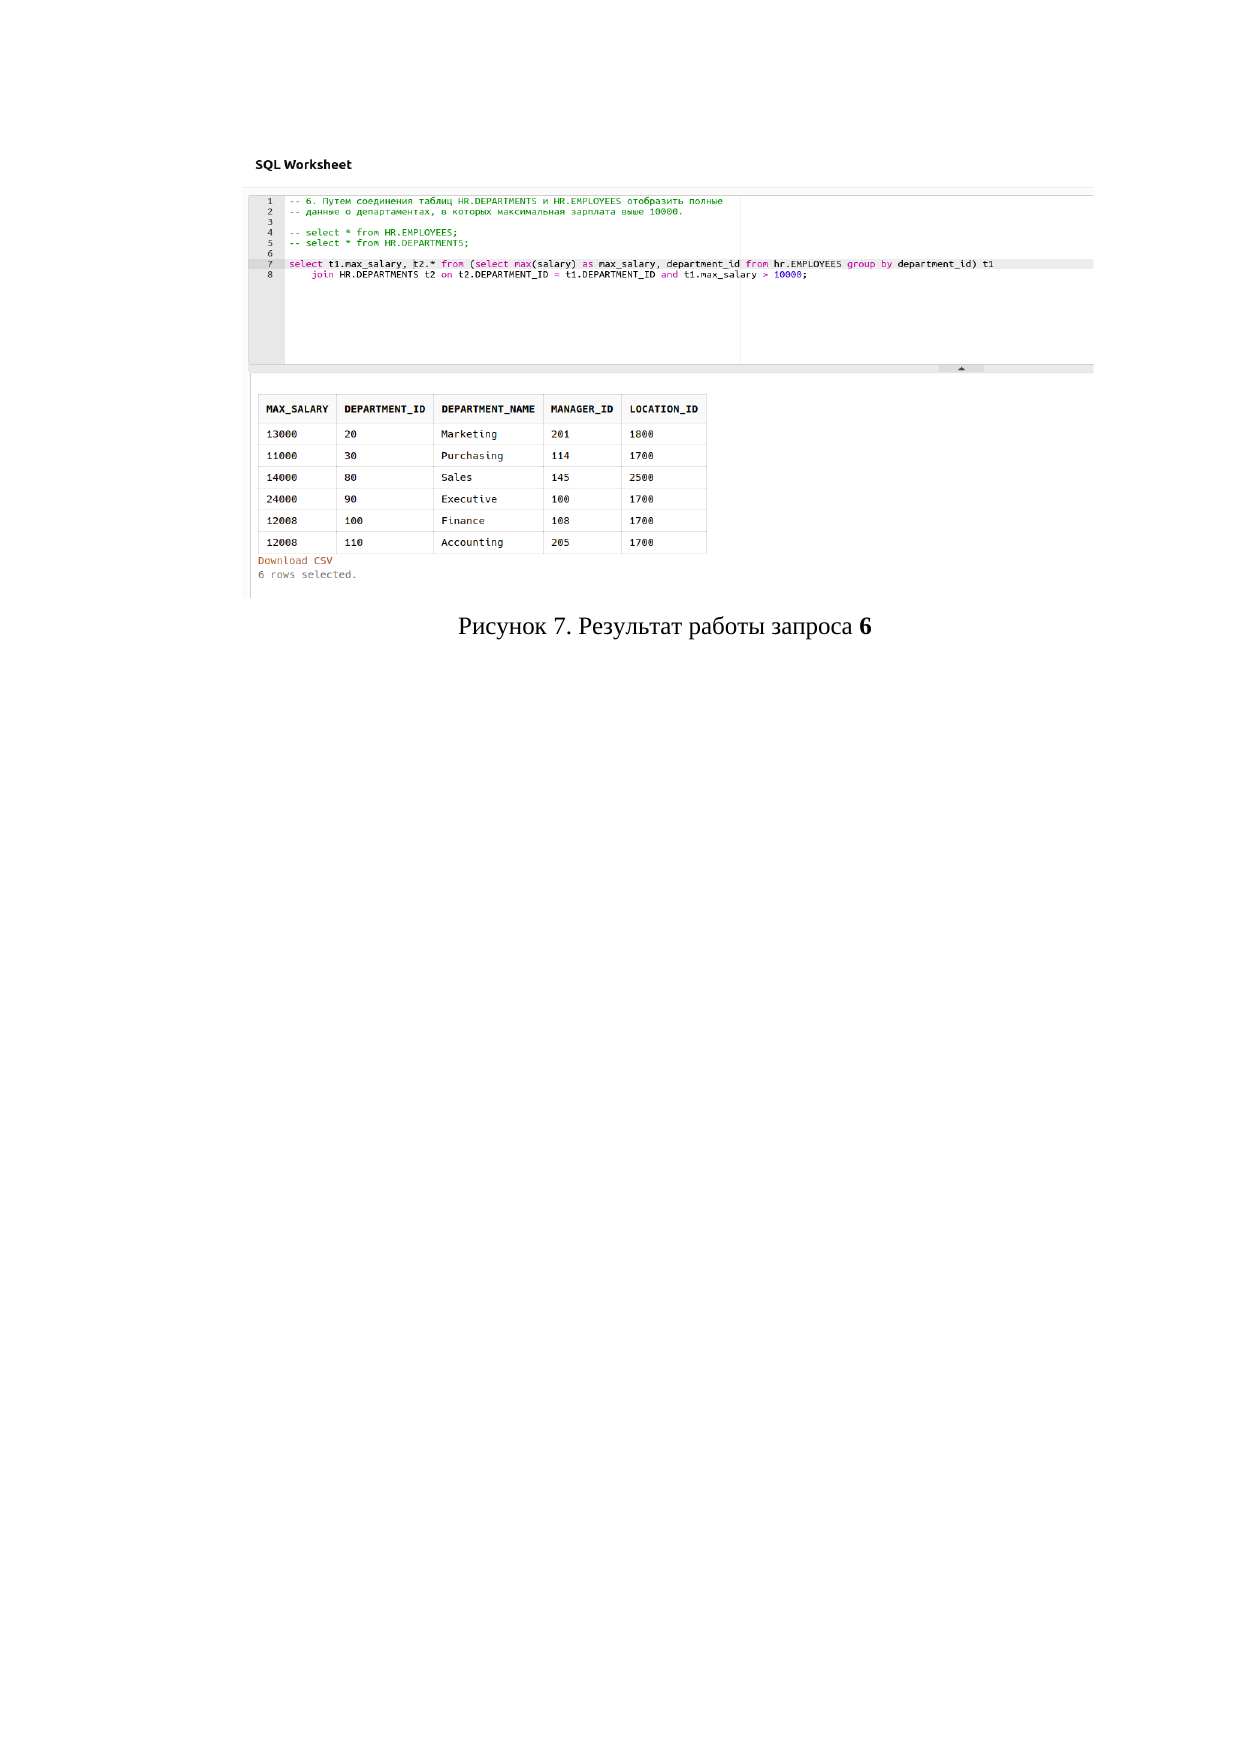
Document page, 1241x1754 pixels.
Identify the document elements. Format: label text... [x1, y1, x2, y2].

text Рисунок 7. Результат работы запроса 6 [177, 206, 1152, 640]
picture [242, 150, 1094, 598]
